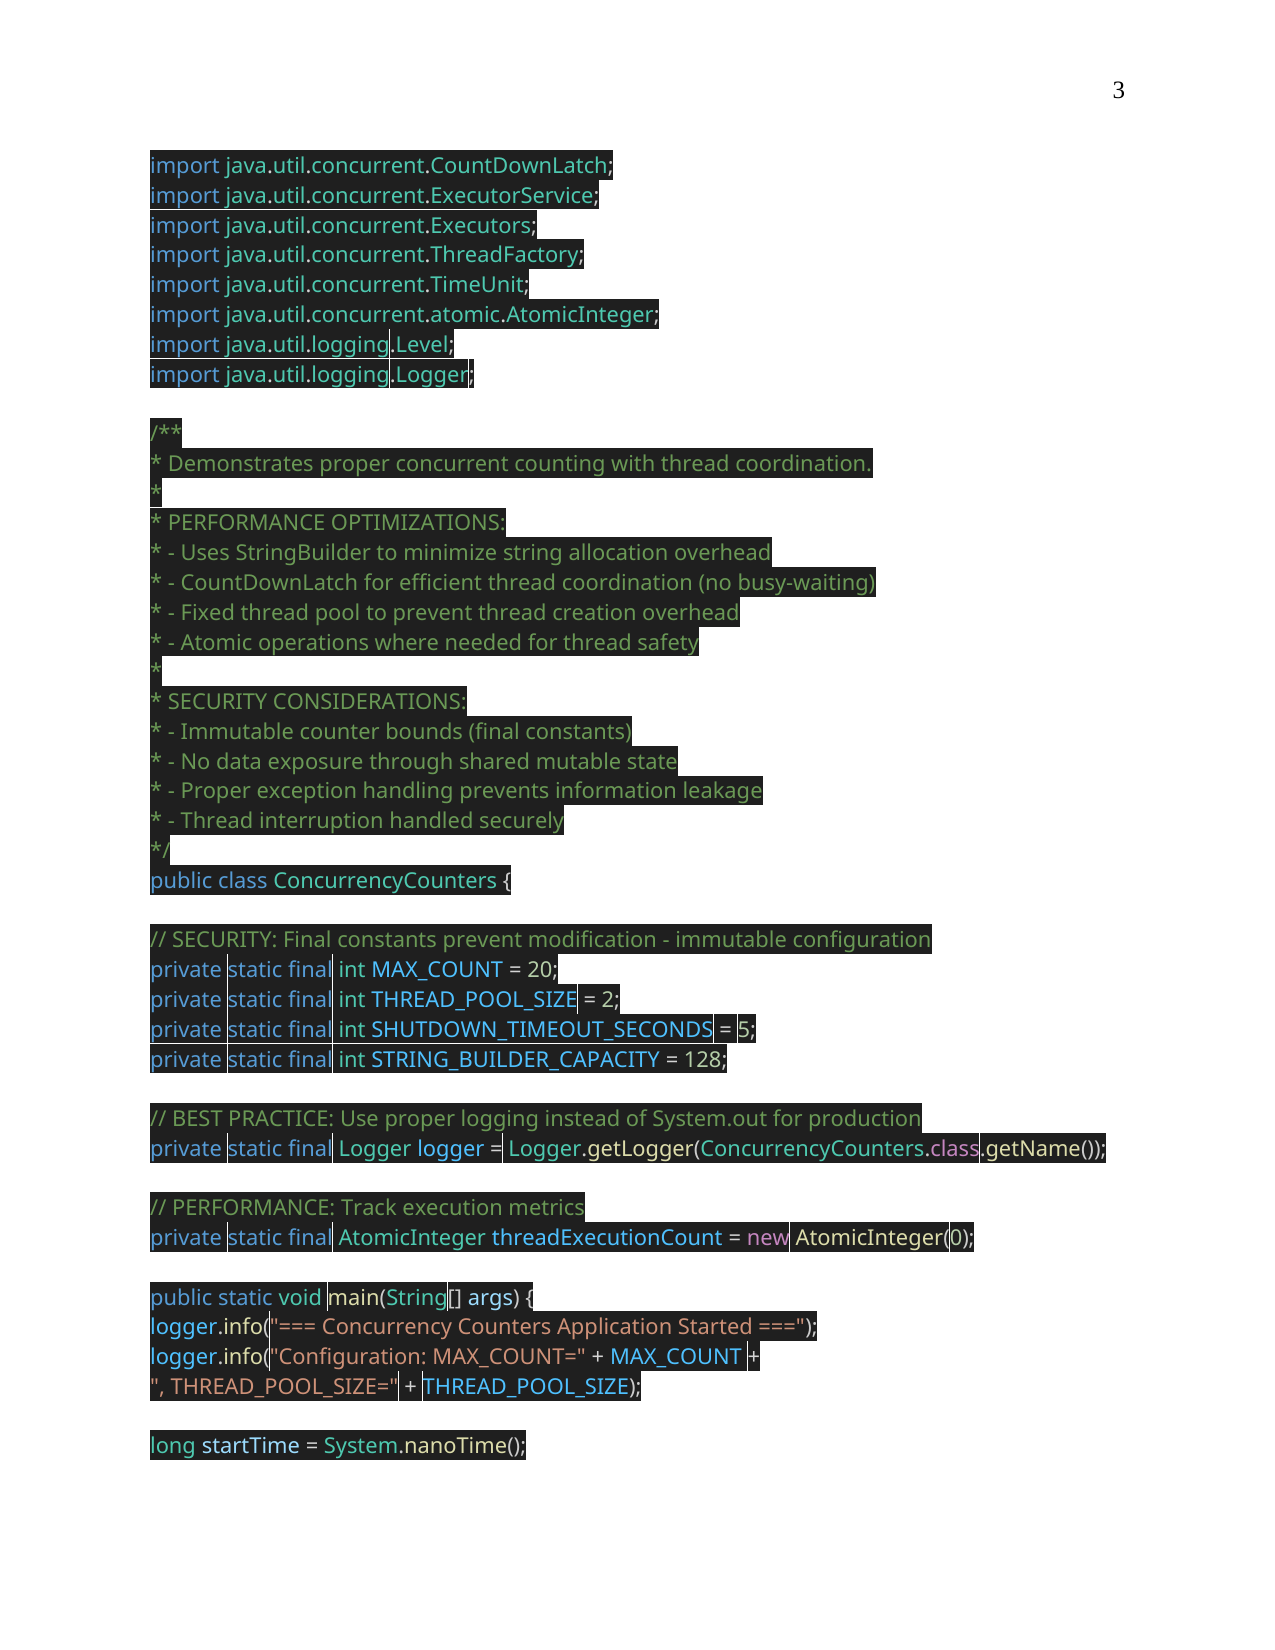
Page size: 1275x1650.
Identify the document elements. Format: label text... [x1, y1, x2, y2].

text * - Atomic operations where needed for thread safety [150, 627, 1125, 656]
text * [150, 478, 1125, 507]
text * - No data exposure through shared mutable state [150, 746, 1125, 776]
text public static void main(String[] args) { [150, 1282, 1125, 1311]
text * - Proper exception handling prevents information leakage [150, 776, 1125, 805]
text // BEST PRACTICE: Use proper logging instead of System.out for production [150, 1103, 1125, 1133]
text import java.util.logging.Logger; [150, 358, 1125, 388]
text /** [150, 418, 1125, 448]
text * - Thread interruption handled securely [150, 805, 1125, 835]
text public class ConcurrencyCounters { [150, 865, 1125, 895]
text long startTime = System.nanoTime(); [150, 1430, 1125, 1460]
text private static final int THREAD_POOL_SIZE = 2; [150, 984, 1125, 1014]
text * - Fixed thread pool to prevent thread creation overhead [150, 597, 1125, 627]
text // PERFORMANCE: Track execution metrics [150, 1192, 1125, 1222]
text private static final int STRING_BUILDER_CAPACITY = 128; [150, 1043, 1125, 1073]
text private static final int MAX_COUNT = 20; [150, 954, 1125, 984]
text * Demonstrates proper concurrent counting with thread coordination. [150, 448, 1125, 478]
text * SECURITY CONSIDERATIONS: [150, 686, 1125, 716]
text import java.util.logging.Level; [150, 329, 1125, 358]
text import java.util.concurrent.Executors; [150, 209, 1125, 239]
text logger.info("Configuration: MAX_COUNT=" + MAX_COUNT + [150, 1341, 1125, 1371]
text */ [150, 835, 1125, 865]
text ", THREAD_POOL_SIZE=" + THREAD_POOL_SIZE); [150, 1371, 1125, 1401]
text import java.util.concurrent.atomic.AtomicInteger; [150, 299, 1125, 329]
text * - Uses StringBuilder to minimize string allocation overhead [150, 537, 1125, 567]
text private static final int SHUTDOWN_TIMEOUT_SECONDS = 5; [150, 1014, 1125, 1043]
text import java.util.concurrent.CountDownLatch; [150, 150, 1125, 180]
text // SECURITY: Final constants prevent modification - immutable configuration [150, 924, 1125, 954]
text * [150, 656, 1125, 686]
text logger.info("=== Concurrency Counters Application Started ==="); [150, 1311, 1125, 1341]
text private static final AtomicInteger threadExecutionCount = new AtomicInteger(0); [150, 1222, 1125, 1252]
text * - Immutable counter bounds (final constants) [150, 716, 1125, 746]
text private static final Logger logger = Logger.getLogger(ConcurrencyCounters.class.getName()); [150, 1133, 1125, 1163]
text import java.util.concurrent.ThreadFactory; [150, 239, 1125, 269]
text * - CountDownLatch for efficient thread coordination (no busy-waiting) [150, 567, 1125, 597]
text * PERFORMANCE OPTIMIZATIONS: [150, 507, 1125, 537]
text import java.util.concurrent.TimeUnit; [150, 269, 1125, 299]
text import java.util.concurrent.ExecutorService; [150, 180, 1125, 209]
